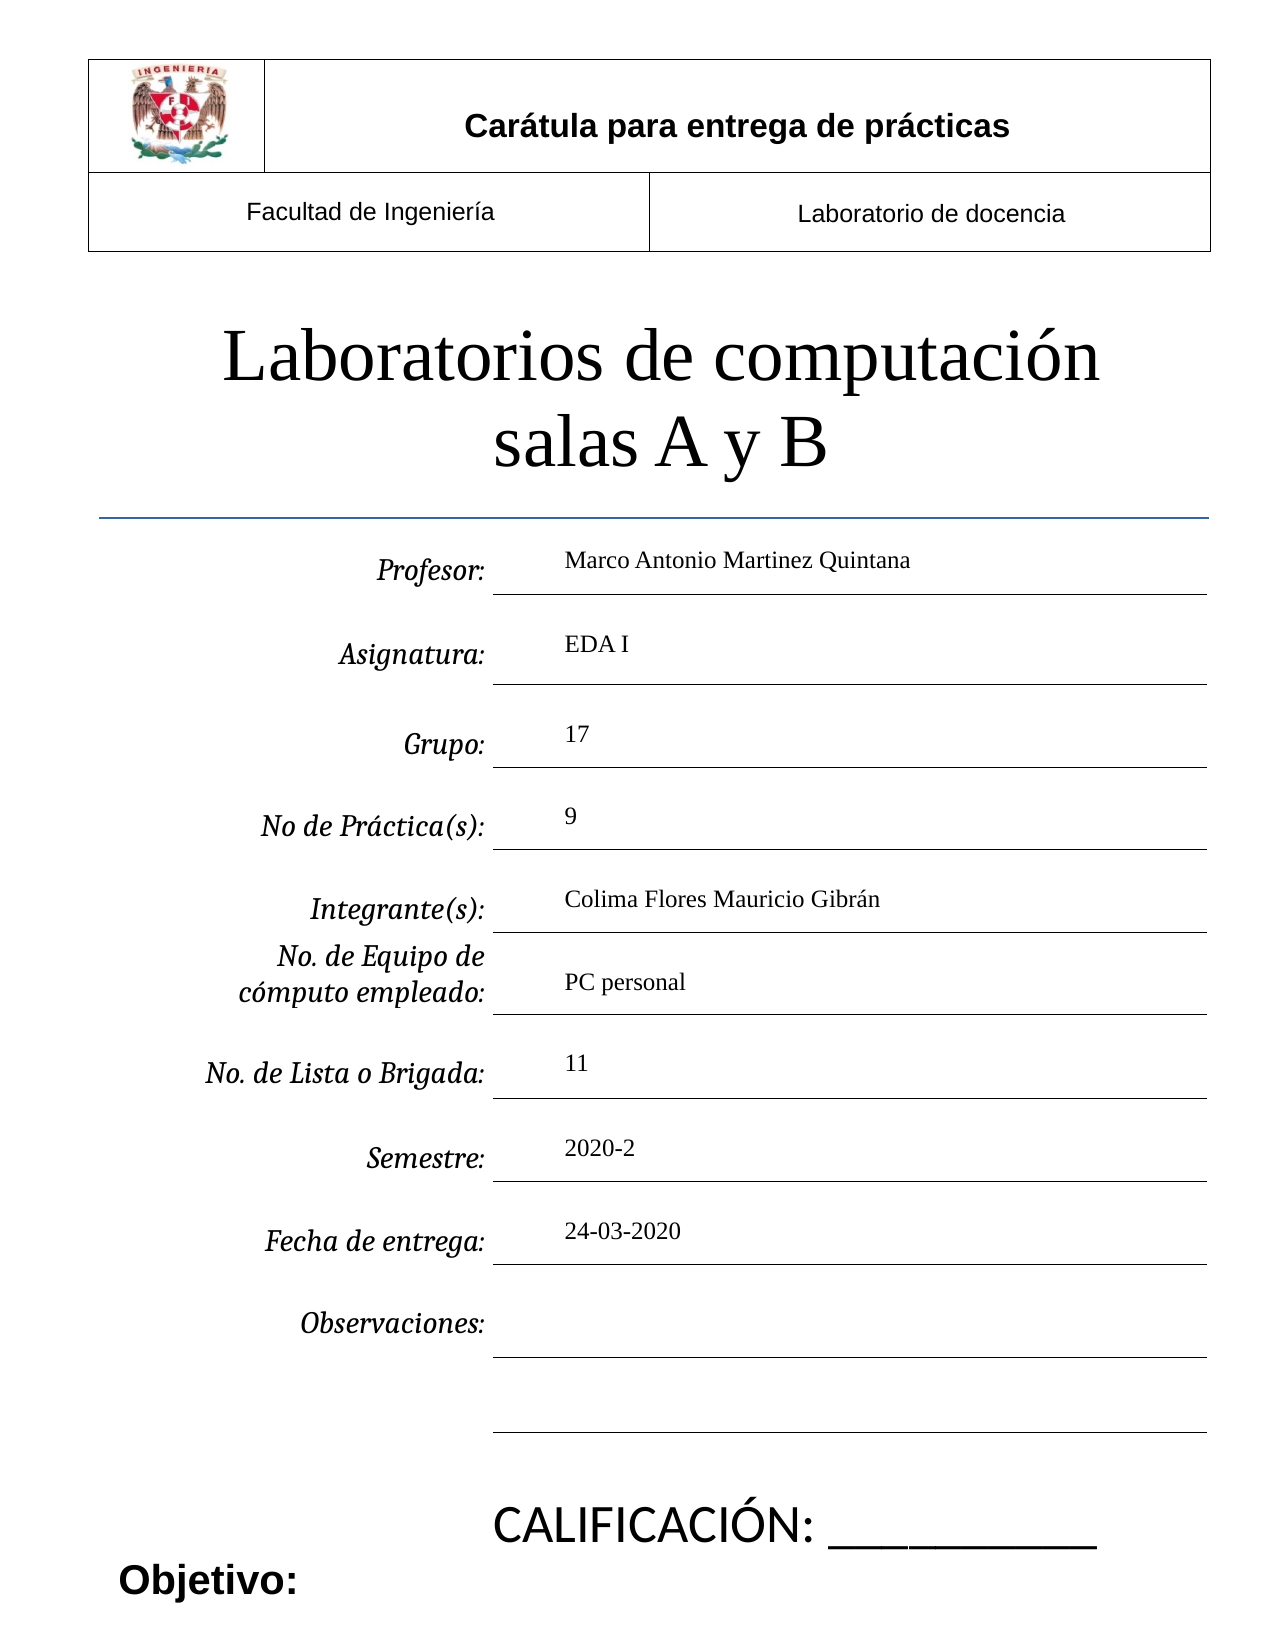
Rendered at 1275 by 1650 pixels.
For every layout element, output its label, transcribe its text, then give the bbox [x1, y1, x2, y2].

table_cell Observaciones: [118, 1264, 493, 1357]
table_cell 17 [493, 685, 1207, 766]
table_cell [118, 1357, 493, 1432]
table_cell No. de Equipo de cómputo empleado: [118, 932, 493, 1013]
table_cell Asignatura: [118, 594, 493, 684]
table_header Marco Antonio Martinez Quintana [493, 519, 1207, 594]
table_cell Laboratorio de docencia [650, 173, 1210, 251]
table_cell [493, 1358, 1207, 1432]
table_header [89, 60, 264, 172]
table_cell No. de Lista o Brigada: [118, 1014, 493, 1098]
text Laboratorios de computación [118, 310, 1205, 396]
table_header [118, 511, 493, 517]
table_cell Integrante(s): [118, 849, 493, 932]
table_cell No de Práctica(s): [118, 766, 493, 849]
table_cell 24-03-2020 [493, 1182, 1207, 1263]
table_cell EDA I [493, 595, 1207, 684]
table_cell 9 [493, 768, 1207, 849]
table_cell PC personal [493, 933, 1207, 1013]
table_cell 11 [493, 1015, 1207, 1098]
table_header [493, 511, 1207, 517]
table_cell Facultad de Ingeniería [89, 173, 649, 251]
text CALIFICACIÓN: __________ [118, 1489, 1205, 1556]
table_cell [493, 1265, 1207, 1357]
table_cell Fecha de entrega: [118, 1181, 493, 1263]
table_cell 2020-2 [493, 1099, 1207, 1181]
table_cell Grupo: [118, 684, 493, 766]
table_cell Semestre: [118, 1098, 493, 1181]
table_header Carátula para entrega de prácticas [265, 60, 1210, 172]
text salas A y B [118, 396, 1205, 482]
table_header Profesor: [118, 519, 493, 594]
text Objetivo: [118, 1556, 1205, 1604]
table_cell Colima Flores Mauricio Gibrán [493, 850, 1207, 932]
